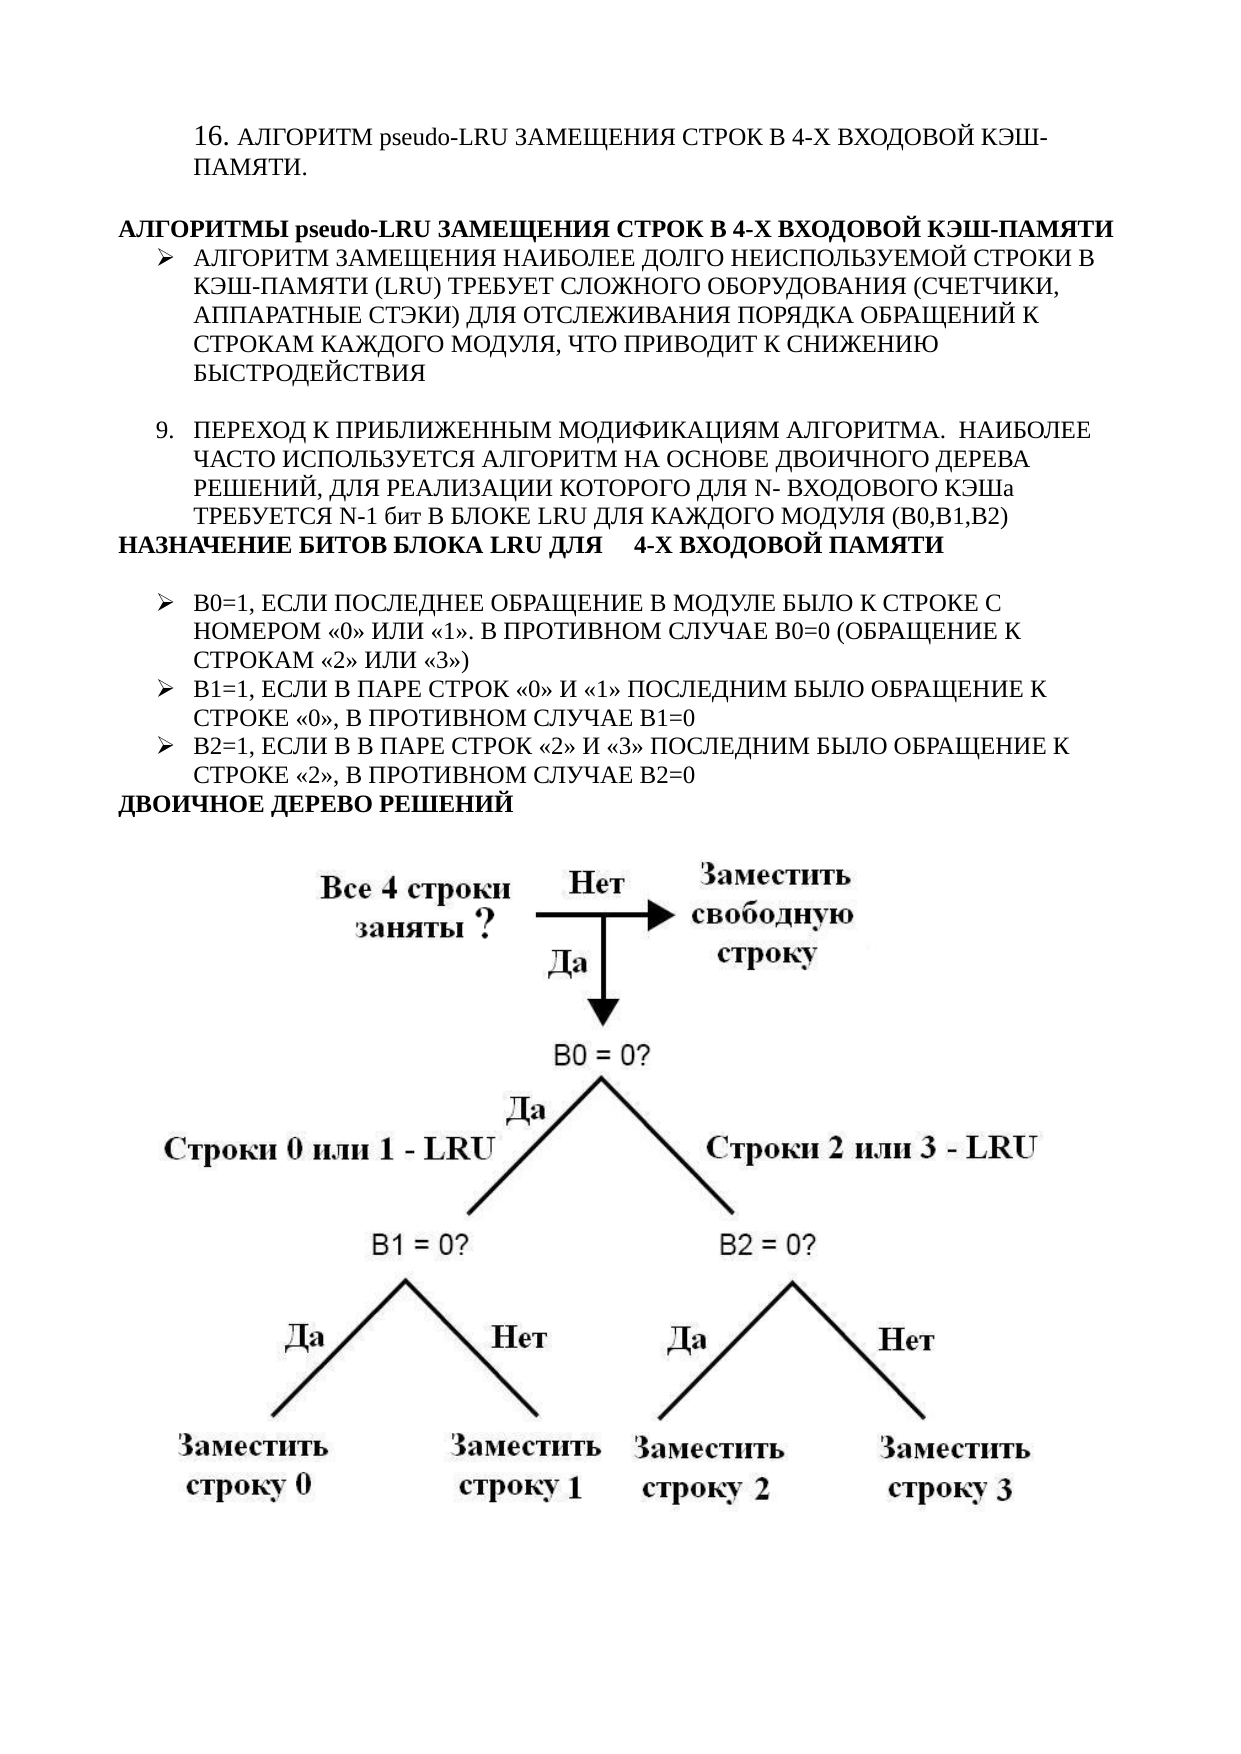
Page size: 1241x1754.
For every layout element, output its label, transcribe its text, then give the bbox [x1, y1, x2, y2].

list АЛГОРИТМ ЗАМЕЩЕНИЯ НАИБОЛЕЕ ДОЛГО НЕИСПОЛЬЗУЕМОЙ СТРОКИ В КЭШ-ПАМЯТИ (LRU) ТРЕБУЕТ СЛОЖНОГО ОБОРУДОВАНИЯ (СЧЕТЧИКИ, АППАРАТНЫЕ СТЭКИ) ДЛЯ ОТСЛЕЖИВАНИЯ ПОРЯДКА ОБРАЩЕНИЙ К СТРОКАМ КАЖДОГО МОДУЛЯ, ЧТО ПРИВОДИТ К СНИЖЕНИЮ БЫСТРОДЕЙСТВИЯ [156, 243, 1122, 386]
list В1=1, ЕСЛИ В ПАРЕ СТРОК «0» И «1» ПОСЛЕДНИМ БЫЛО ОБРАЩЕНИЕ К СТРОКЕ «0», В ПРОТИВНОМ СЛУЧАЕ В1=0 [156, 674, 1122, 731]
list В2=1, ЕСЛИ В В ПАРЕ СТРОК «2» И «3» ПОСЛЕДНИМ БЫЛО ОБРАЩЕНИЕ К СТРОКЕ «2», В ПРОТИВНОМ СЛУЧАЕ В2=0 [156, 731, 1122, 789]
list 16. АЛГОРИТМ pseudo-LRU ЗАМЕЩЕНИЯ СТРОК В 4-Х ВХОДОВОЙ КЭШ-ПАМЯТИ. [156, 118, 1122, 180]
picture [118, 817, 1093, 1604]
list В0=1, ЕСЛИ ПОСЛЕДНЕЕ ОБРАЩЕНИЕ В МОДУЛЕ БЫЛО К СТРОКЕ С НОМЕРОМ «0» ИЛИ «1». В ПРОТИВНОМ СЛУЧАЕ В0=0 (ОБРАЩЕНИЕ К СТРОКАМ «2» ИЛИ «3») [156, 588, 1122, 674]
list ПЕРЕХОД К ПРИБЛИЖЕННЫМ МОДИФИКАЦИЯМ АЛГОРИТМА. НАИБОЛЕЕ ЧАСТО ИСПОЛЬЗУЕТСЯ АЛГОРИТМ НА ОСНОВЕ ДВОИЧНОГО ДЕРЕВА РЕШЕНИЙ, ДЛЯ РЕАЛИЗАЦИИ КОТОРОГО ДЛЯ N- ВХОДОВОГО КЭШа ТРЕБУЕТСЯ N-1 бит В БЛОКЕ LRU ДЛЯ КАЖДОГО МОДУЛЯ (В0,В1,В2) [156, 415, 1122, 530]
text НАЗНАЧЕНИЕ БИТОВ БЛОКА LRU ДЛЯ 4-Х ВХОДОВОЙ ПАМЯТИ [118, 530, 1122, 559]
text ДВОИЧНОЕ ДЕРЕВО РЕШЕНИЙ [118, 789, 1122, 818]
text АЛГОРИТМЫ pseudo-LRU ЗАМЕЩЕНИЯ СТРОК В 4-Х ВХОДОВОЙ КЭШ-ПАМЯТИ [118, 214, 1122, 243]
